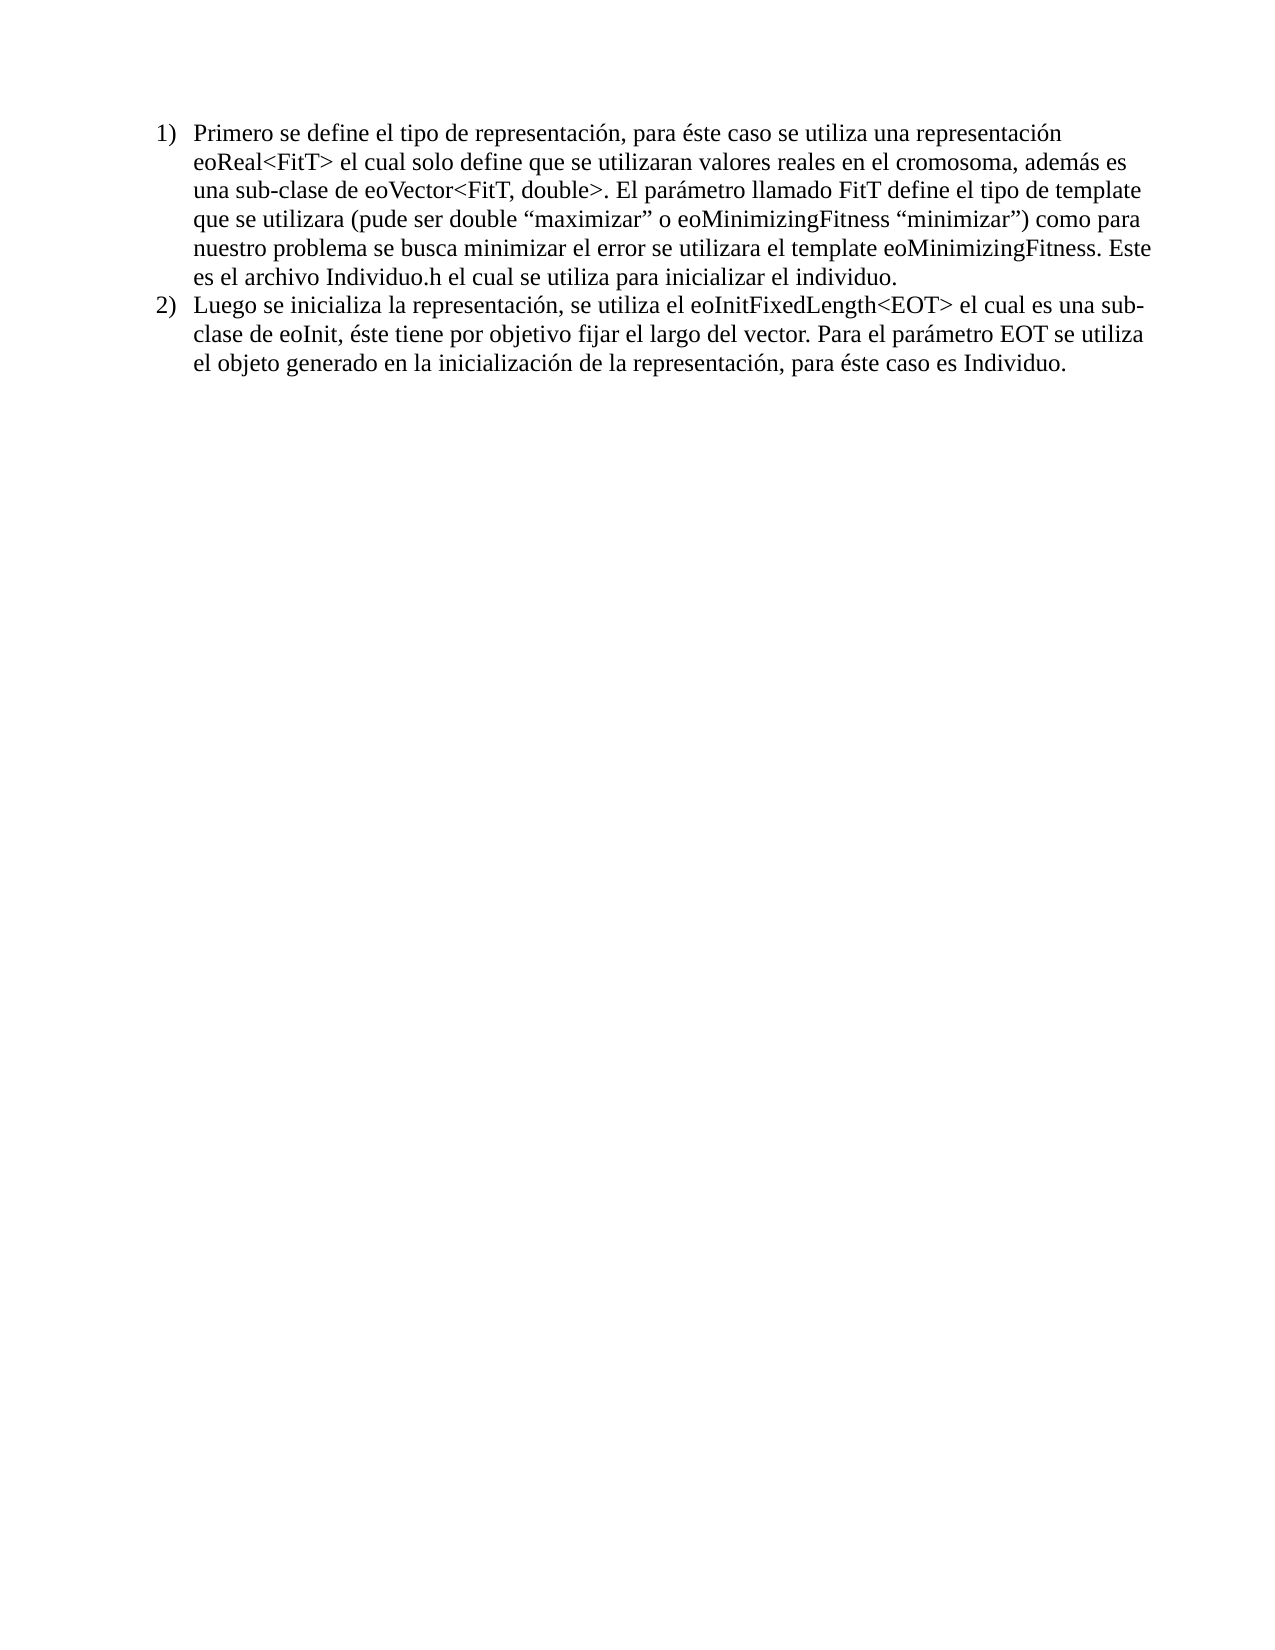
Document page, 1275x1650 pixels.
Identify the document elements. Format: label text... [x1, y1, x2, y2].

list Luego se inicializa la representación, se utiliza el eoInitFixedLength<EOT> el cual es una sub-clase de eoInit, éste tiene por objetivo fijar el largo del vector. Para el parámetro EOT se utiliza el objeto generado en la inicialización de la representación, para éste caso es Individuo. [156, 291, 1157, 377]
list Primero se define el tipo de representación, para éste caso se utiliza una representación eoReal<FitT> el cual solo define que se utilizaran valores reales en el cromosoma, además es una sub-clase de eoVector<FitT, double>. El parámetro llamado FitT define el tipo de template que se utilizara (pude ser double “maximizar” o eoMinimizingFitness “minimizar”) como para nuestro problema se busca minimizar el error se utilizara el template eoMinimizingFitness. Este es el archivo Individuo.h el cual se utiliza para inicializar el individuo. [156, 118, 1157, 291]
